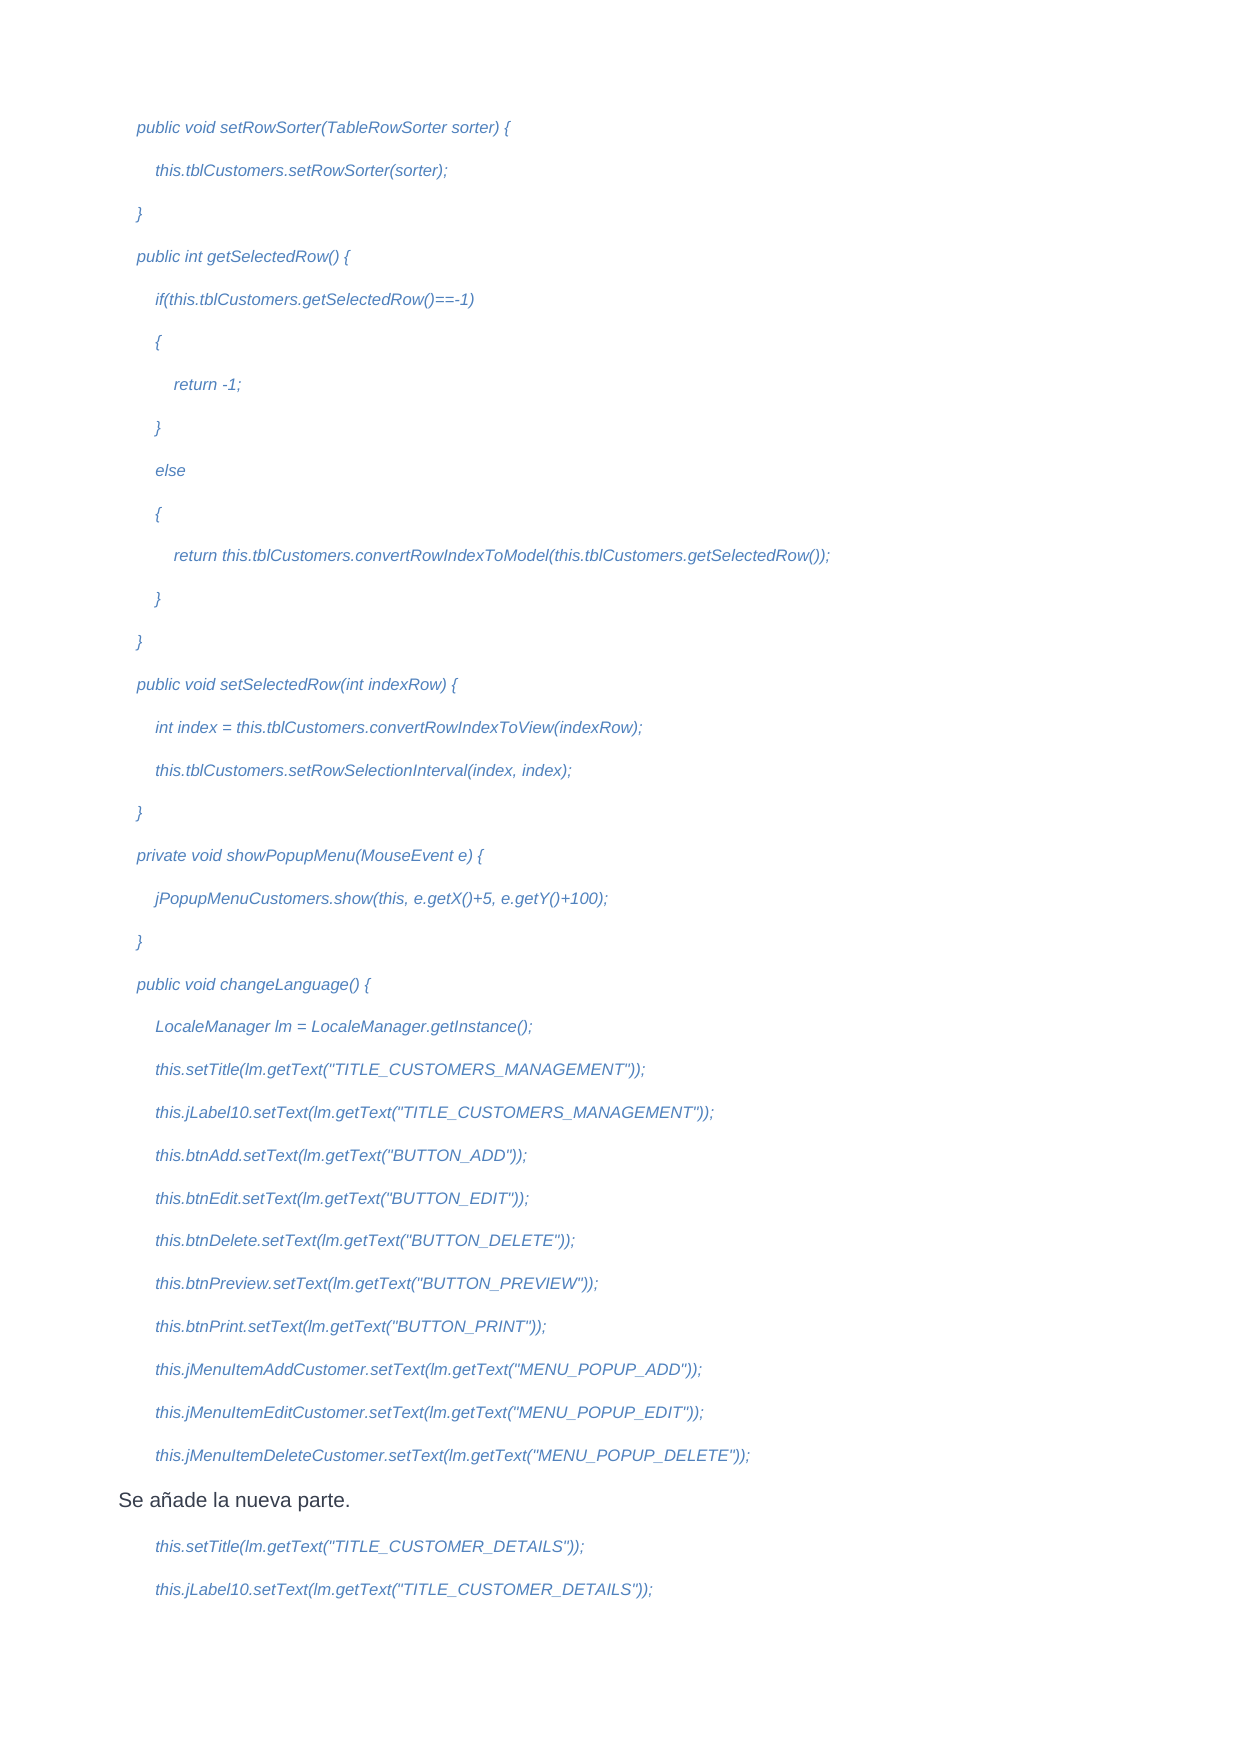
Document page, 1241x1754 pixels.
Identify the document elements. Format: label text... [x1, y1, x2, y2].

text } [118, 632, 1122, 651]
text Se añade la nueva parte. [118, 1488, 1122, 1512]
text } [118, 803, 1122, 822]
text this.jMenuItemEditCustomer.setText(lm.getText("MENU_POPUP_EDIT")); [118, 1402, 1122, 1422]
text public int getSelectedRow() { [118, 247, 1122, 266]
text this.jLabel10.setText(lm.getText("TITLE_CUSTOMER_DETAILS")); [118, 1579, 1122, 1598]
text else [118, 461, 1122, 480]
text this.btnDelete.setText(lm.getText("BUTTON_DELETE")); [118, 1231, 1122, 1250]
text LocaleManager lm = LocaleManager.getInstance(); [118, 1017, 1122, 1036]
text int index = this.tblCustomers.convertRowIndexToView(indexRow); [118, 717, 1122, 737]
text public void setRowSorter(TableRowSorter sorter) { [118, 118, 1122, 137]
text this.tblCustomers.setRowSorter(sorter); [118, 161, 1122, 180]
text this.setTitle(lm.getText("TITLE_CUSTOMERS_MANAGEMENT")); [118, 1060, 1122, 1079]
text this.btnPreview.setText(lm.getText("BUTTON_PREVIEW")); [118, 1274, 1122, 1293]
text } [118, 204, 1122, 223]
text } [118, 589, 1122, 608]
text return this.tblCustomers.convertRowIndexToModel(this.tblCustomers.getSelectedRow()); [118, 546, 1122, 565]
text this.tblCustomers.setRowSelectionInterval(index, index); [118, 760, 1122, 779]
text this.jMenuItemAddCustomer.setText(lm.getText("MENU_POPUP_ADD")); [118, 1360, 1122, 1379]
text { [118, 332, 1122, 351]
text public void setSelectedRow(int indexRow) { [118, 675, 1122, 694]
text this.jLabel10.setText(lm.getText("TITLE_CUSTOMERS_MANAGEMENT")); [118, 1103, 1122, 1122]
text return -1; [118, 375, 1122, 394]
text this.setTitle(lm.getText("TITLE_CUSTOMER_DETAILS")); [118, 1536, 1122, 1556]
text } [118, 418, 1122, 437]
text } [118, 932, 1122, 951]
text jPopupMenuCustomers.show(this, e.getX()+5, e.getY()+100); [118, 889, 1122, 908]
text this.btnAdd.setText(lm.getText("BUTTON_ADD")); [118, 1146, 1122, 1165]
text this.btnEdit.setText(lm.getText("BUTTON_EDIT")); [118, 1188, 1122, 1208]
text if(this.tblCustomers.getSelectedRow()==-1) [118, 289, 1122, 308]
text private void showPopupMenu(MouseEvent e) { [118, 846, 1122, 865]
text public void changeLanguage() { [118, 974, 1122, 993]
text this.btnPrint.setText(lm.getText("BUTTON_PRINT")); [118, 1317, 1122, 1336]
text this.jMenuItemDeleteCustomer.setText(lm.getText("MENU_POPUP_DELETE")); [118, 1445, 1122, 1464]
text { [118, 503, 1122, 523]
